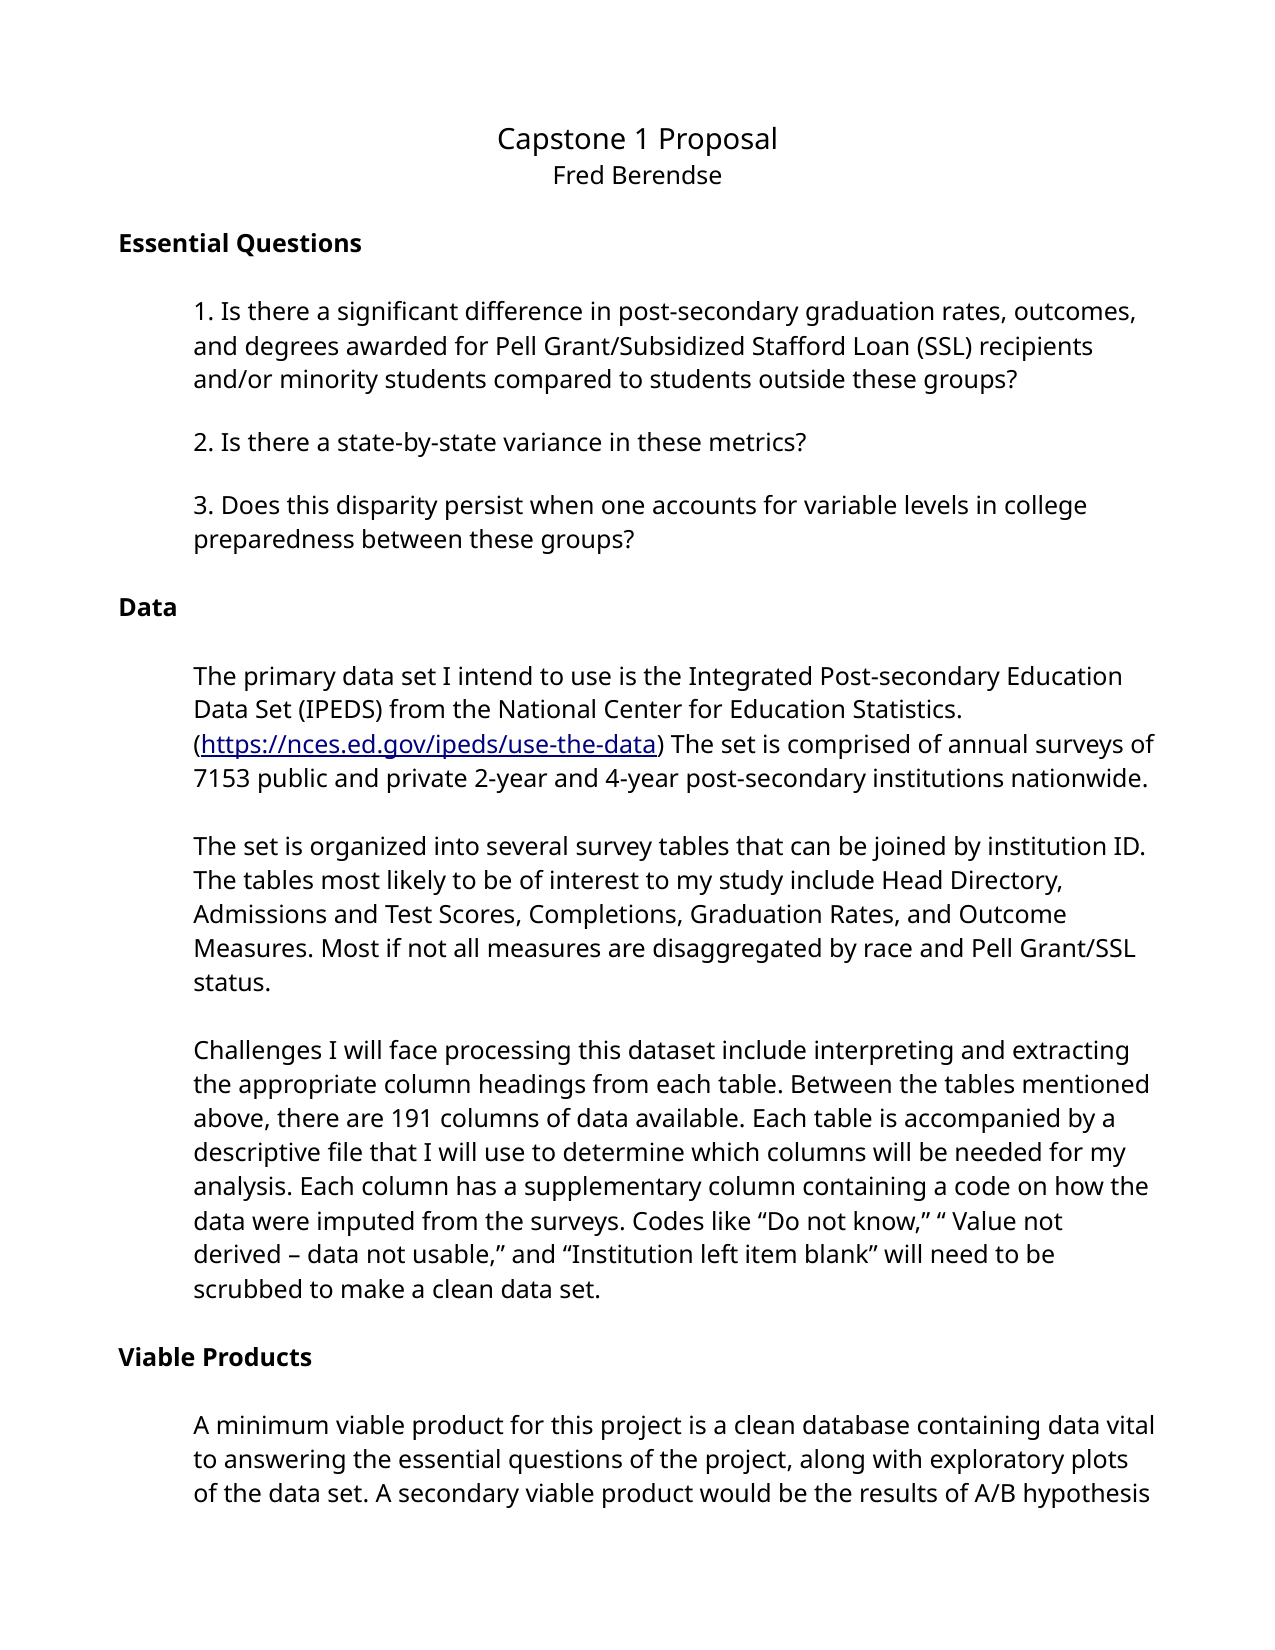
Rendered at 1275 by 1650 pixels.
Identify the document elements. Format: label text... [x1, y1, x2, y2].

text 3. Does this disparity persist when one accounts for variable levels in college preparedness between these groups? [193, 488, 1157, 556]
text Capstone 1 Proposal [118, 118, 1157, 158]
text Fred Berendse [118, 158, 1157, 192]
text Data [118, 590, 1157, 624]
text Viable Products [118, 1339, 1157, 1373]
text 2. Is there a state-by-state variance in these metrics? [193, 425, 1157, 459]
text The set is organized into several survey tables that can be joined by institution ID. The tables most likely to be of interest to my study include Head Directory, Admissions and Test Scores, Completions, Graduation Rates, and Outcome Measures. Most if not all measures are disaggregated by race and Pell Grant/SSL status. [193, 828, 1157, 999]
text A minimum viable product for this project is a clean database containing data vital to answering the essential questions of the project, along with exploratory plots of the data set. A secondary viable product would be the results of A/B hypothesis [193, 1407, 1157, 1510]
text The primary data set I intend to use is the Integrated Post-secondary Education Data Set (IPEDS) from the National Center for Education Statistics. (https://nces.ed.gov/ipeds/use-the-data) The set is comprised of annual surveys of 7153 public and private 2-year and 4-year post-secondary institutions nationwide. [193, 658, 1157, 794]
text Essential Questions [118, 226, 1157, 260]
text Challenges I will face processing this dataset include interpreting and extracting the appropriate column headings from each table. Between the tables mentioned above, there are 191 columns of data available. Each table is accompanied by a descriptive file that I will use to determine which columns will be needed for my analysis. Each column has a supplementary column containing a code on how the data were imputed from the surveys. Codes like “Do not know,” “ Value not derived – data not usable,” and “Institution left item blank” will need to be scrubbed to make a clean data set. [193, 1033, 1157, 1305]
text 1. Is there a significant difference in post-secondary graduation rates, outcomes, and degrees awarded for Pell Grant/Subsidized Stafford Loan (SSL) recipients and/or minority students compared to students outside these groups? [193, 294, 1157, 396]
